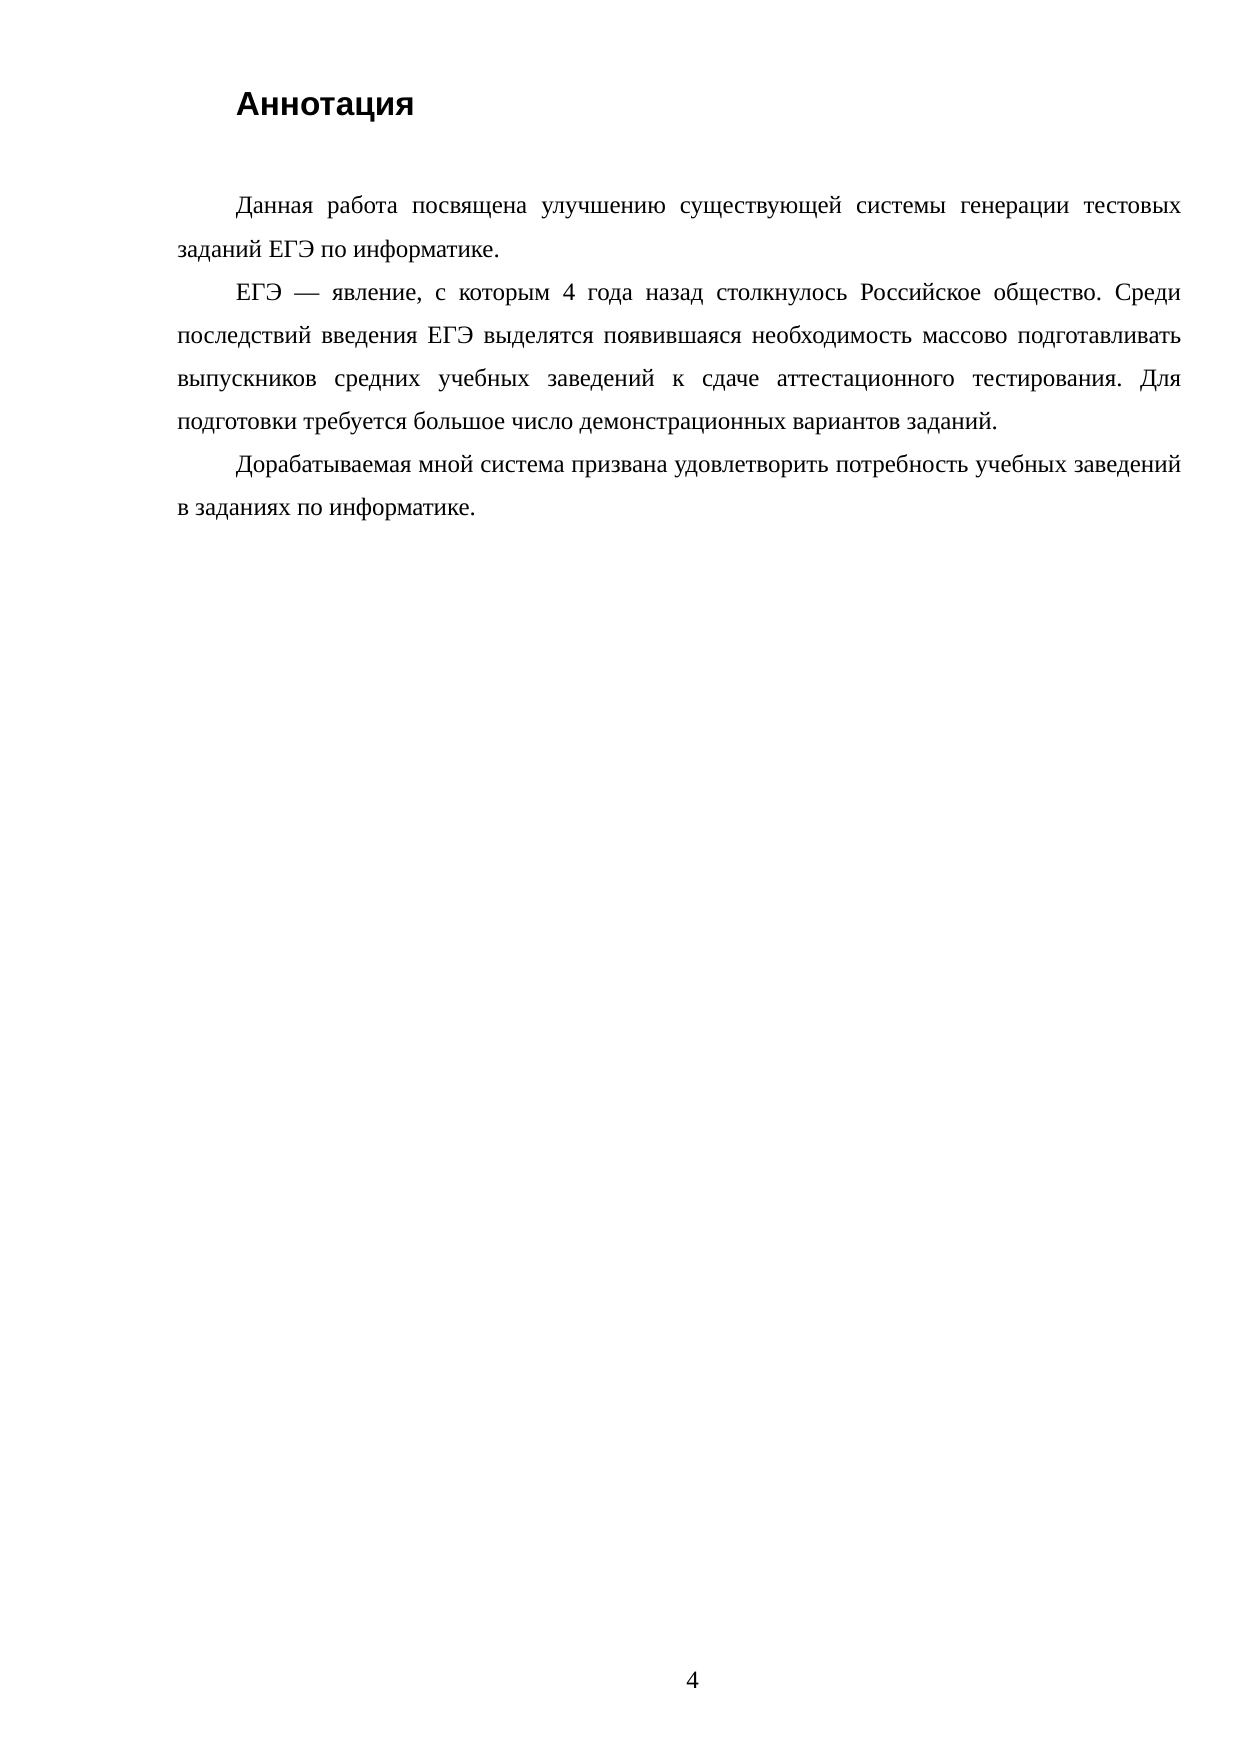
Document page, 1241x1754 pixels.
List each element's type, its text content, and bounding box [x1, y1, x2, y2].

text Дорабатываемая мной система призвана удовлетворить потребность учебных заведений в заданиях по информатике. [177, 449, 1182, 521]
text ЕГЭ — явление, с которым 4 года назад столкнулось Российское общество. Среди последствий введения ЕГЭ выделятся появившаяся необходимость массово подготавливать выпускников средних учебных заведений к сдаче аттестационного тестирования. Для подготовки требуется большое число демонстрационных вариантов заданий. [177, 277, 1182, 435]
subtitle Аннотация [177, 83, 1182, 122]
text Данная работа посвящена улучшению существующей системы генерации тестовых заданий ЕГЭ по информатике. [177, 191, 1182, 262]
